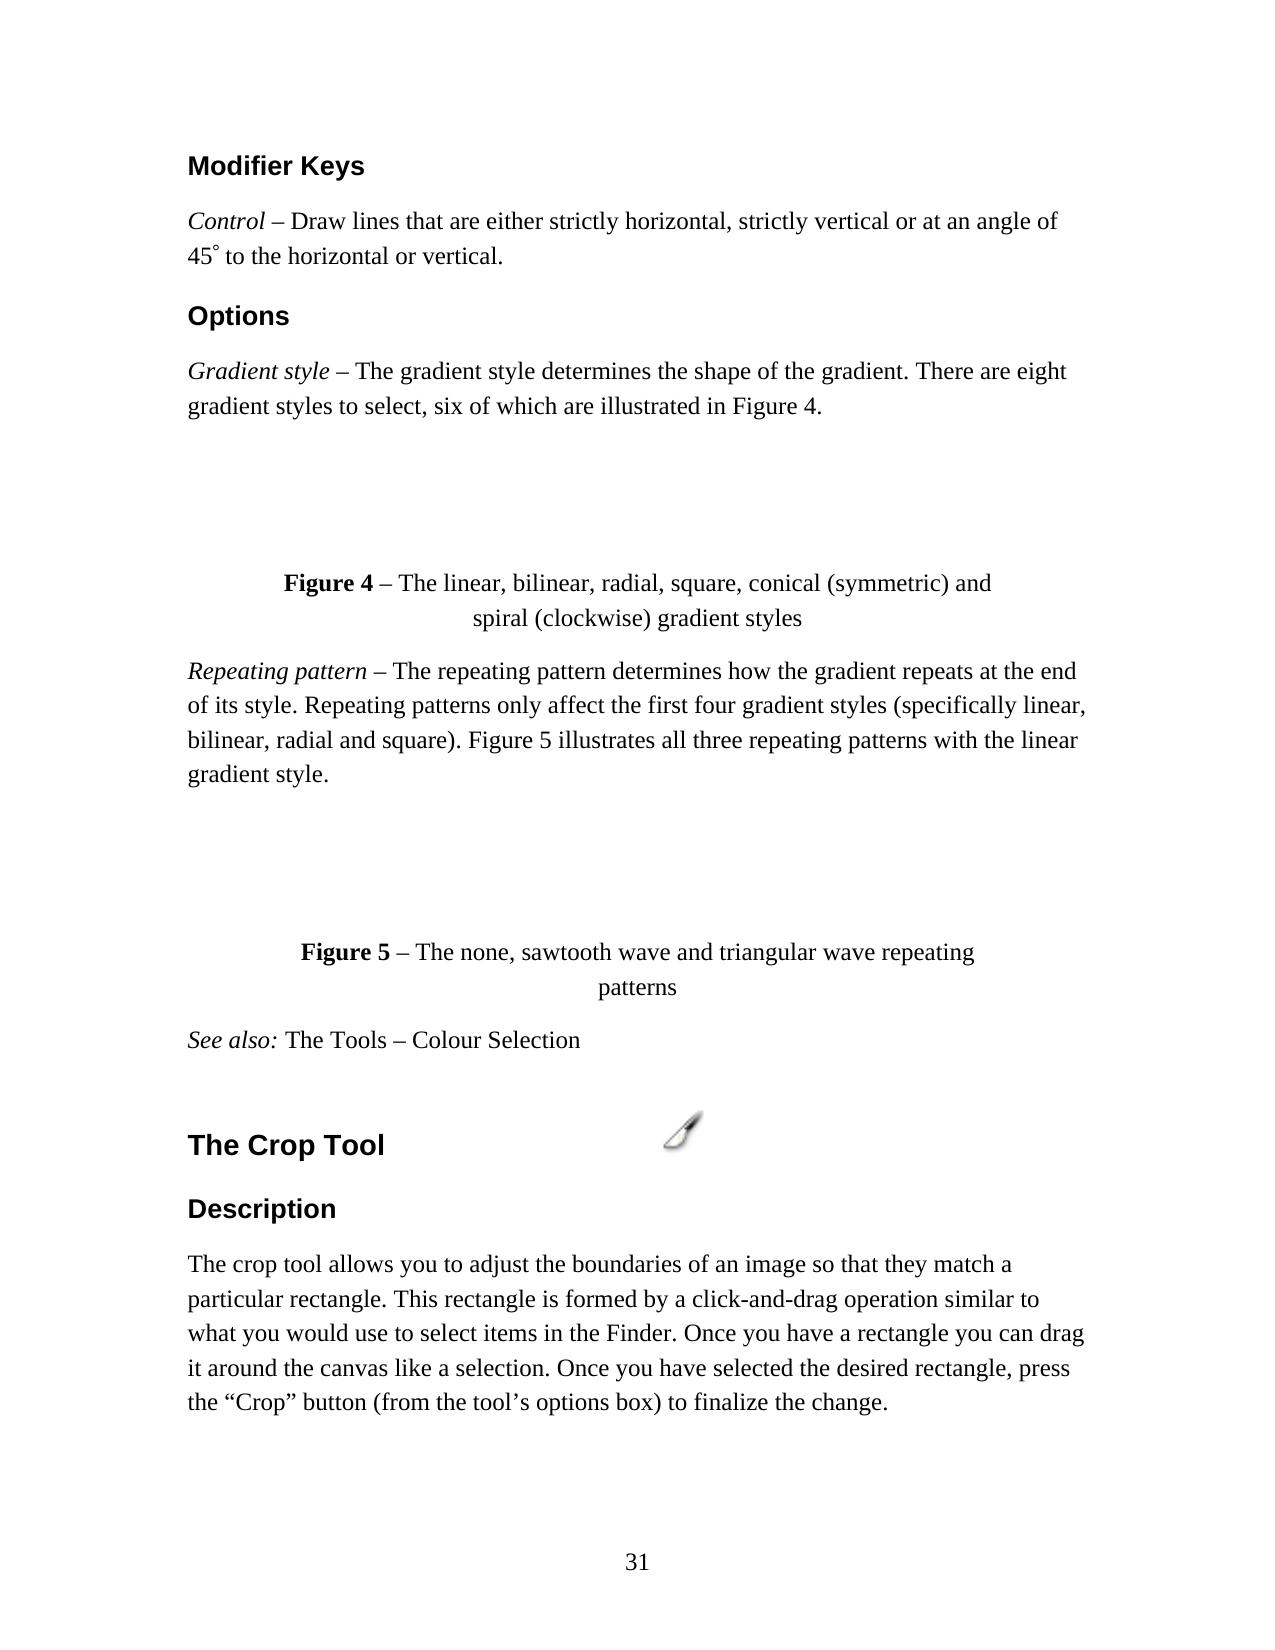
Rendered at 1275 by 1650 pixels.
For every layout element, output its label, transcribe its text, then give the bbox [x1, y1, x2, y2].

picture [660, 1109, 706, 1155]
text See also: The Tools – Colour Selection [187, 1025, 1087, 1053]
subtitle Modifier Keys [187, 150, 1087, 181]
text Control – Draw lines that are either strictly horizontal, strictly vertical or at an angle of 45 to the horizontal or vertical. [187, 206, 1087, 269]
text Gradient style – The gradient style determines the shape of the gradient. There are eight gradient styles to select, six of which are illustrated in Figure 4. [187, 356, 1087, 420]
text Figure 5 – The none, sawtooth wave and triangular wave repeating patterns [187, 937, 1087, 1000]
text The crop tool allows you to adjust the boundaries of an image so that they match a particular rectangle. This rectangle is formed by a click-and-drag operation similar to what you would use to select items in the Finder. Once you have a rectangle you can drag it around the canvas like a selection. Once you have selected the desired rectangle, press the “Crop” button (from the tool’s options box) to finalize the change. [187, 1249, 1087, 1416]
text Figure 4 – The linear, bilinear, radial, square, conical (symmetric) and spiral (clockwise) gradient styles [187, 568, 1087, 632]
subtitle Options [187, 300, 1087, 331]
subtitle The Crop Tool [187, 1109, 1087, 1161]
text Repeating pattern – The repeating pattern determines how the gradient repeats at the end of its style. Repeating patterns only affect the first four gradient styles (specifically linear, bilinear, radial and square). Figure 5 illustrates all three repeating patterns with the linear gradient style. [187, 656, 1087, 788]
subtitle Description [187, 1193, 1087, 1224]
